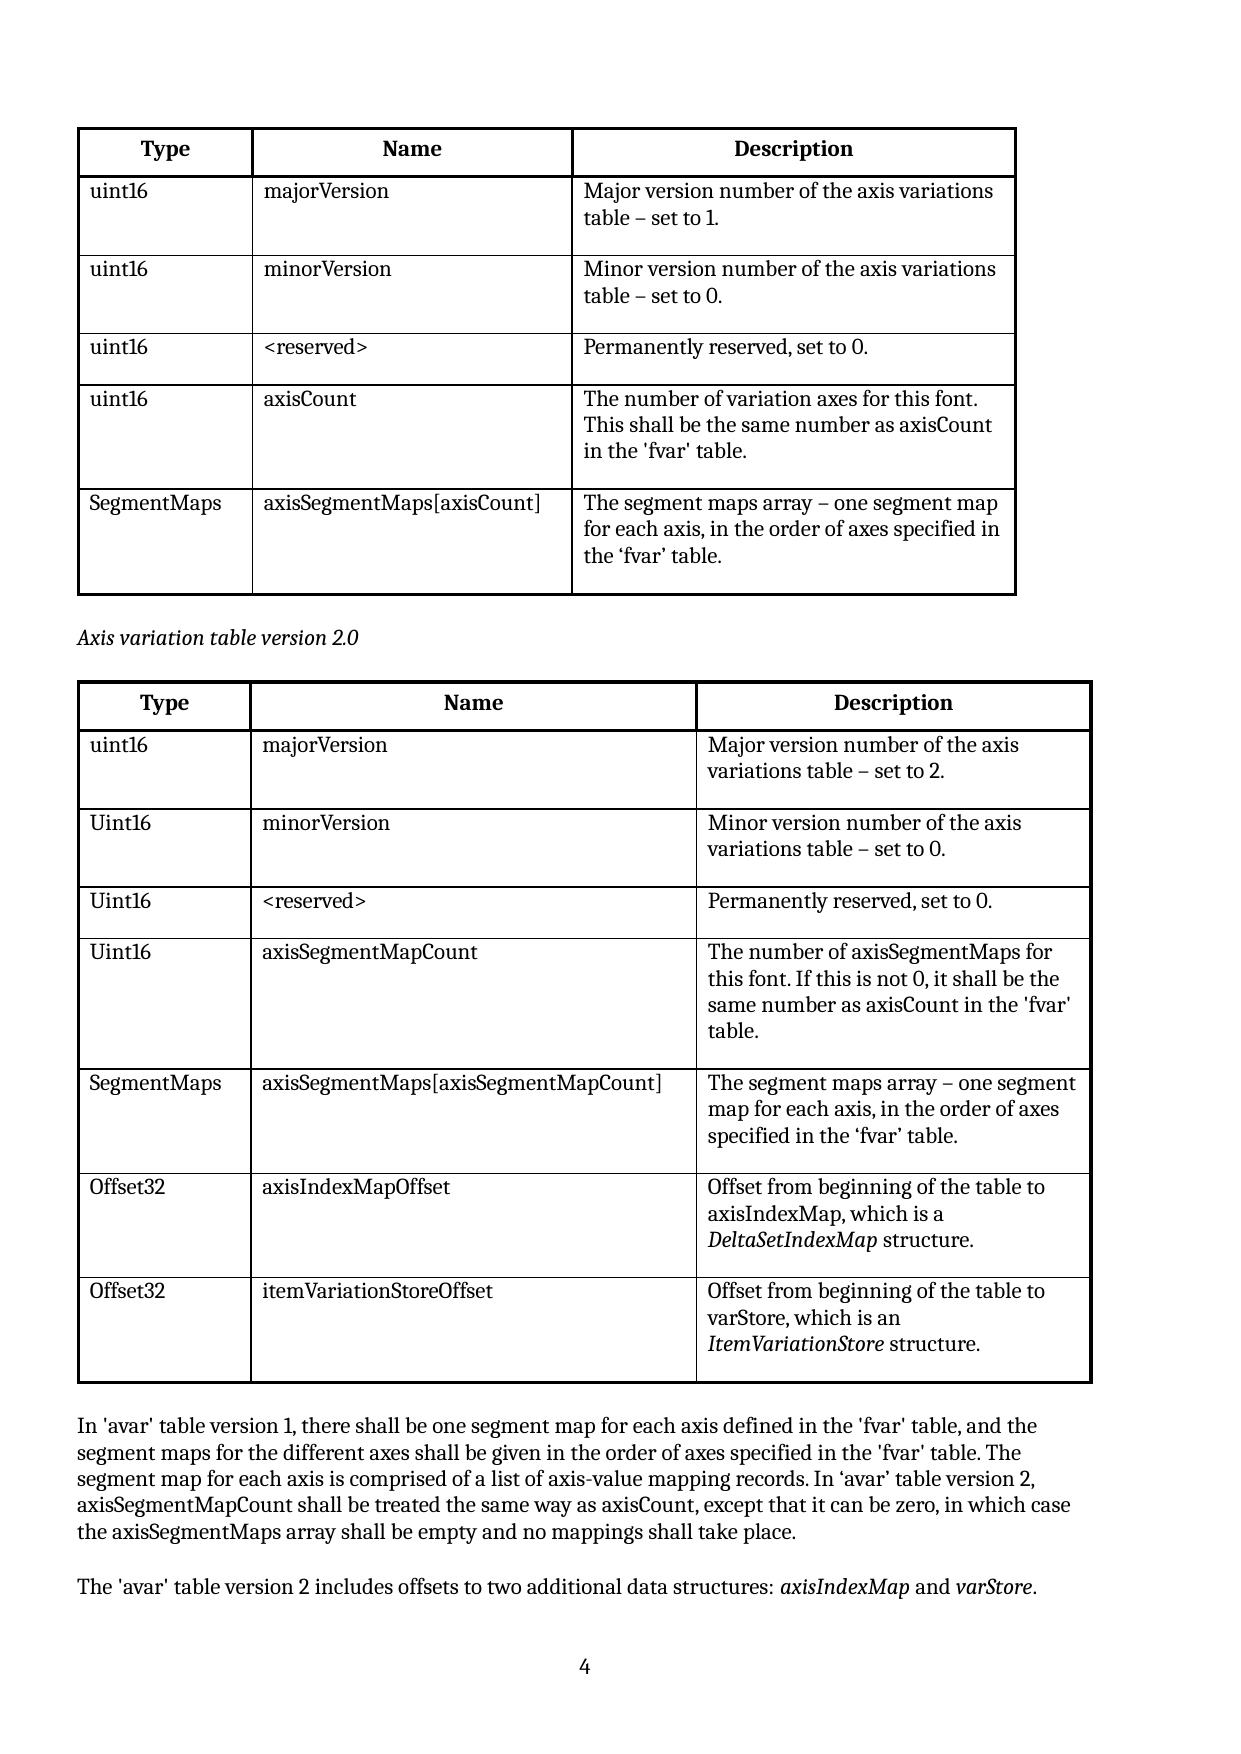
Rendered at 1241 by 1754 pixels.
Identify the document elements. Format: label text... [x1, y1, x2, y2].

table_cell Permanently reserved, set to 0. [697, 888, 1089, 937]
table_cell Major version number of the axis variations table – set to 1. [573, 178, 1014, 254]
table_cell axisSegmentMaps[axisSegmentMapCount] [252, 1070, 696, 1172]
table_cell Uint16 [80, 888, 250, 937]
text Axis variation table version 2.0 [77, 625, 1093, 651]
table_cell Offset32 [80, 1278, 250, 1381]
table_cell Permanently reserved, set to 0. [573, 334, 1014, 384]
table_cell uint16 [80, 732, 250, 808]
table_cell SegmentMaps [80, 490, 252, 592]
table_cell Uint16 [80, 810, 250, 886]
table_header Description [574, 130, 1014, 175]
table_header Type [80, 684, 249, 728]
table_cell <reserved> [253, 334, 571, 384]
table_cell Minor version number of the axis variations table – set to 0. [697, 810, 1089, 886]
table_cell axisCount [253, 386, 571, 488]
table_header Name [252, 684, 695, 728]
table_cell Offset from beginning of the table to varStore, which is an ItemVariationStore structure. [697, 1278, 1089, 1381]
text The 'avar' table version 2 includes offsets to two additional data structures: axisIndexMap and varStore. [77, 1574, 1093, 1601]
table_header Type [80, 130, 251, 175]
table_cell Major version number of the axis variations table – set to 2. [697, 732, 1089, 808]
table_cell uint16 [80, 178, 252, 254]
table_cell The segment maps array – one segment map for each axis, in the order of axes specified in the ‘fvar’ table. [573, 490, 1014, 592]
table_cell Uint16 [80, 939, 250, 1068]
table_cell majorVersion [252, 732, 696, 808]
table_cell uint16 [80, 256, 252, 332]
table_cell minorVersion [252, 810, 696, 886]
table_cell minorVersion [253, 256, 571, 332]
table_cell Minor version number of the axis variations table – set to 0. [573, 256, 1014, 332]
table_header Name [254, 130, 571, 175]
table_cell SegmentMaps [80, 1070, 250, 1172]
table_cell uint16 [80, 386, 252, 488]
table_cell axisSegmentMaps[axisCount] [253, 490, 571, 592]
table_cell axisSegmentMapCount [252, 939, 696, 1068]
table_cell itemVariationStoreOffset [252, 1278, 696, 1381]
table_cell axisIndexMapOffset [252, 1174, 696, 1277]
table_cell Offset32 [80, 1174, 250, 1277]
table_cell The segment maps array – one segment map for each axis, in the order of axes specified in the ‘fvar’ table. [697, 1070, 1089, 1172]
table_cell The number of axisSegmentMaps for this font. If this is not 0, it shall be the same number as axisCount in the 'fvar' table. [697, 939, 1089, 1068]
table_cell The number of variation axes for this font. This shall be the same number as axisCount in the 'fvar' table. [573, 386, 1014, 488]
text In 'avar' table version 1, there shall be one segment map for each axis defined in the 'fvar' table, and the segment maps for the different axes shall be given in the order of axes specified in the 'fvar' table. The segment map for each axis is comprised of a list of axis-value mapping records. In ‘avar’ table version 2, axisSegmentMapCount shall be treated the same way as axisCount, except that it can be zero, in which case the axisSegmentMaps array shall be empty and no mappings shall take place. [77, 1413, 1093, 1545]
table_cell Offset from beginning of the table to axisIndexMap, which is a DeltaSetIndexMap structure. [697, 1174, 1089, 1277]
table_cell <reserved> [252, 888, 696, 937]
table_cell uint16 [80, 334, 252, 384]
table_cell majorVersion [253, 178, 571, 254]
table_header Description [698, 684, 1089, 728]
